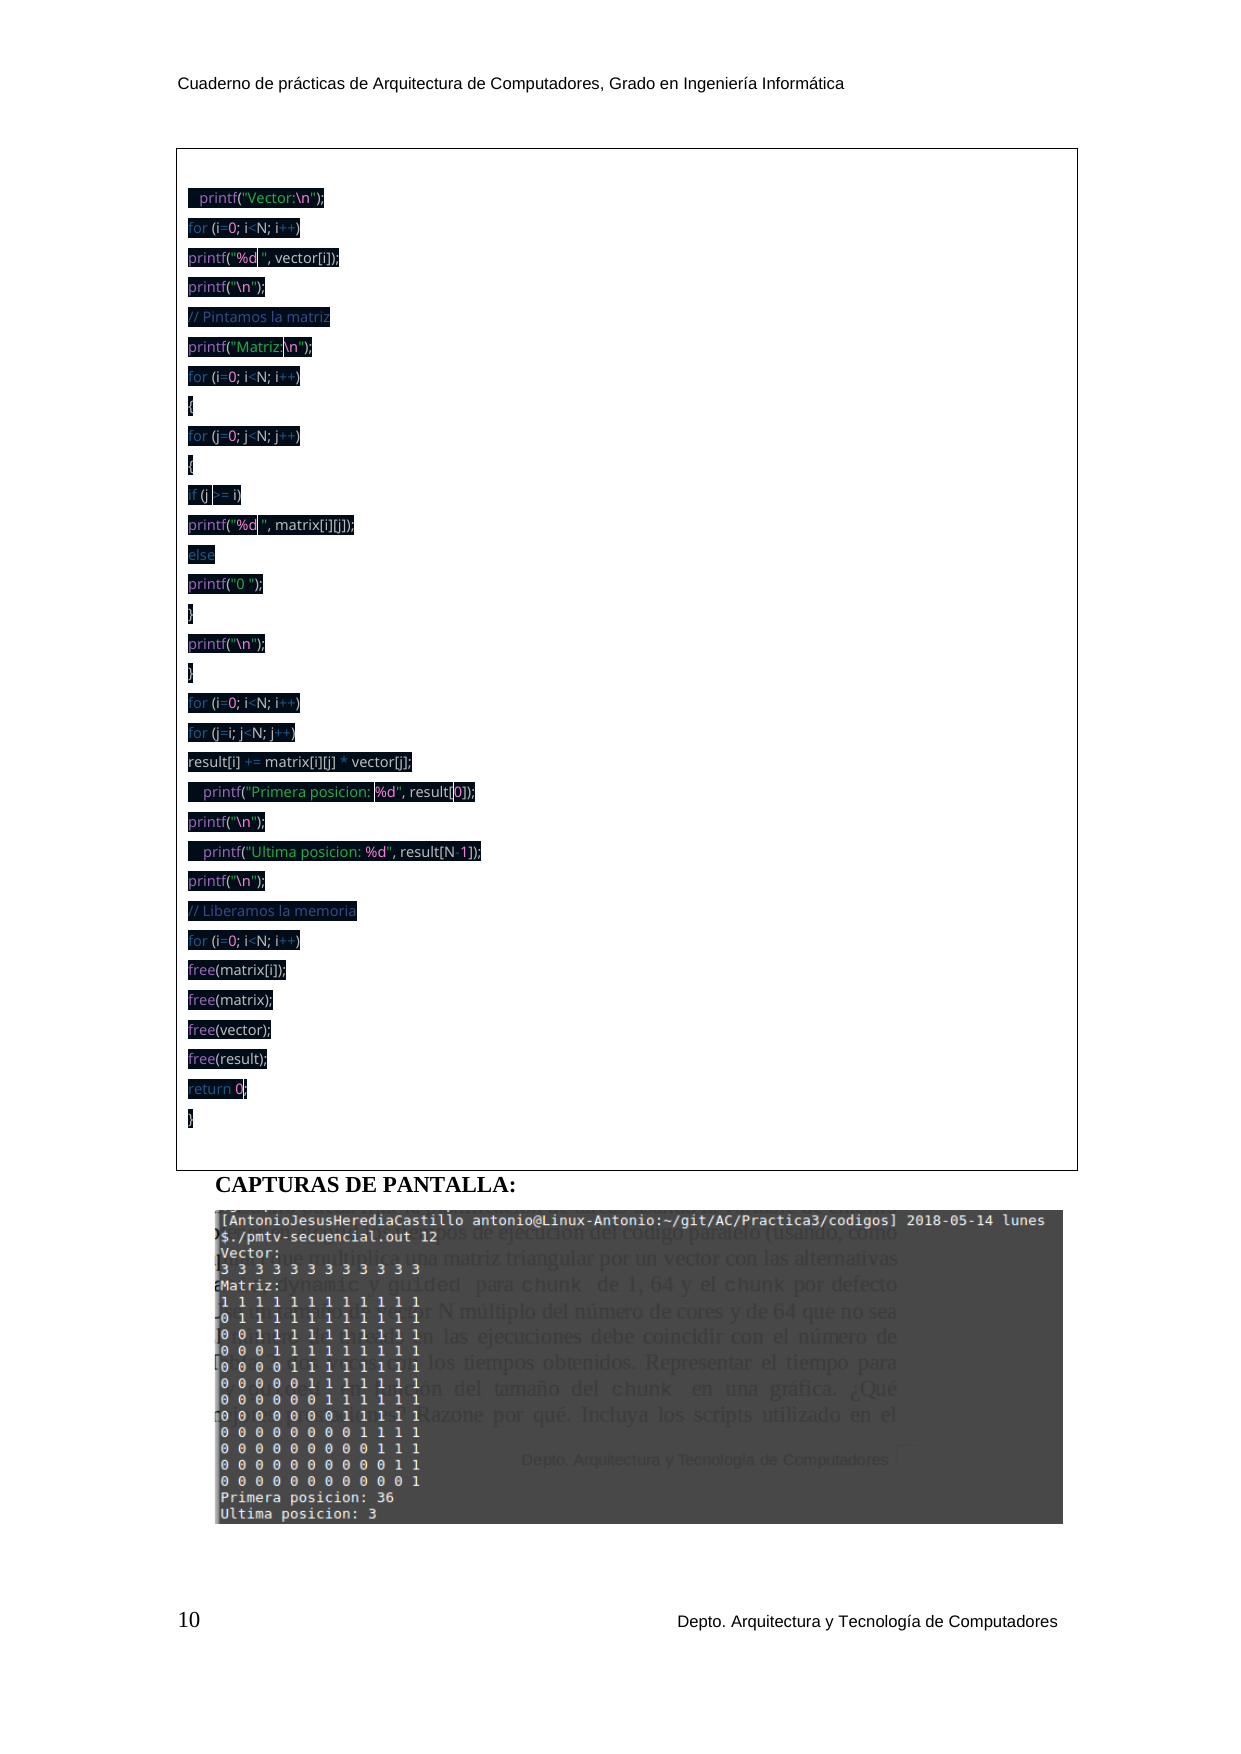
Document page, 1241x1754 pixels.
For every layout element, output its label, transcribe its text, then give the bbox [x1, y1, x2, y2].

table_header printf("Vector:\n"); for (i=0; i<N; i++) printf("%d ", vector[i]); printf("\n"); // Pintamos la matriz printf("Matriz:\n"); for (i=0; i<N; i++) { for (j=0; j<N; j++) { if (j >= i) printf("%d ", matrix[i][j]); else printf("0 "); } printf("\n"); } for (i=0; i<N; i++) for (j=i; j<N; j++) result[i] += matrix[i][j] * vector[j]; printf("Primera posicion: %d", result[0]); printf("\n"); printf("Ultima posicion: %d", result[N-1]); printf("\n"); // Liberamos la memoria for (i=0; i<N; i++) free(matrix[i]); free(matrix); free(vector); free(result); return 0; } [177, 149, 1077, 1170]
text CAPTURAS DE PANTALLA: [215, 1171, 1063, 1198]
picture [214, 1210, 1063, 1524]
